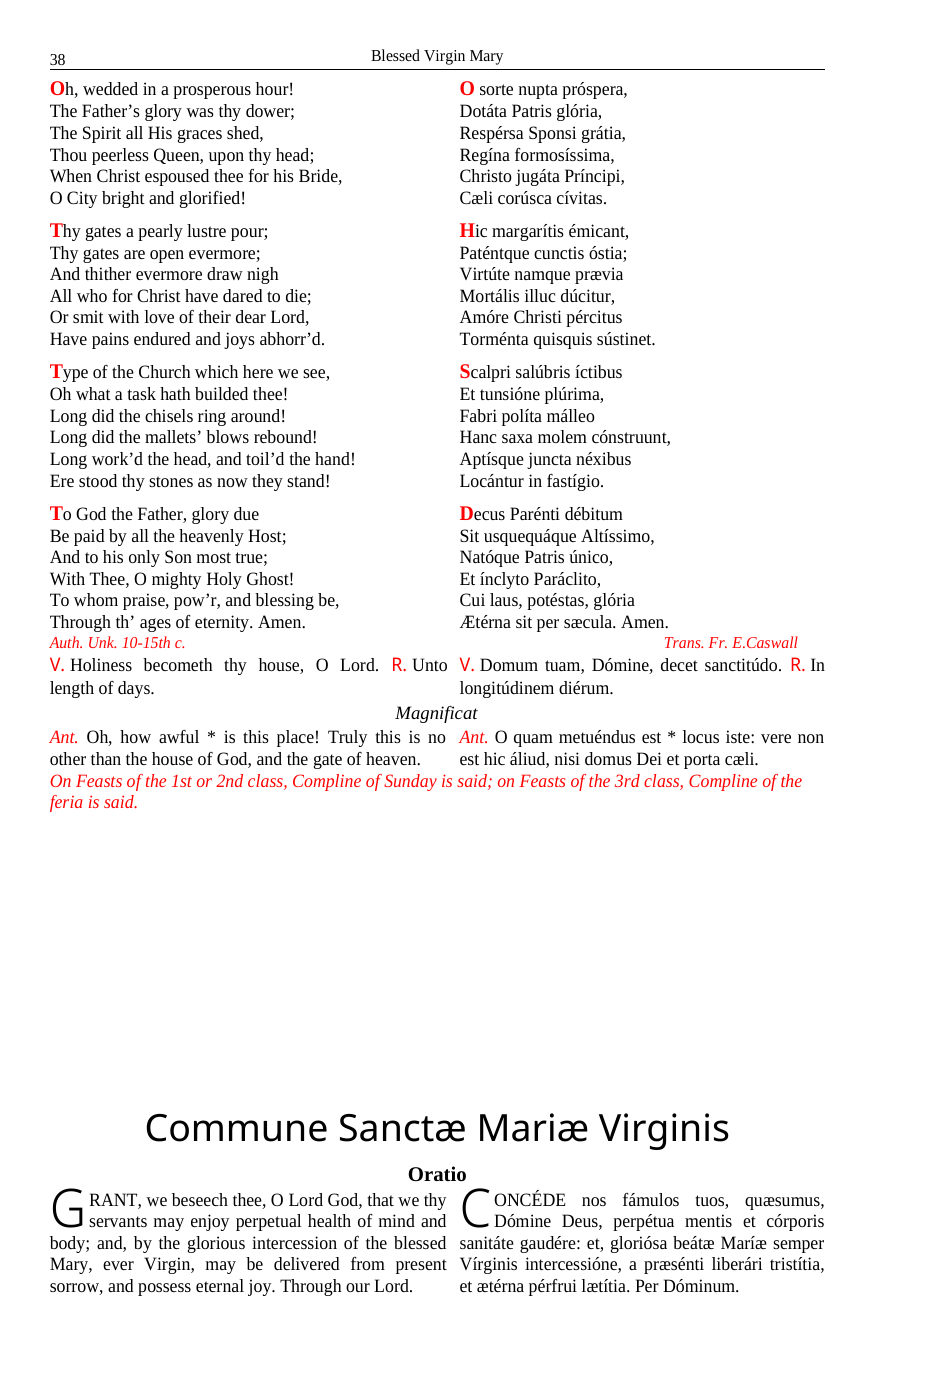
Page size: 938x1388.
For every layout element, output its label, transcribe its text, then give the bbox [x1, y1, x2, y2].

table_cell O sorte nupta próspera, Dotáta Patris glória, Respérsa Sponsi grátia, Regína formosíssima, Christo jugáta Príncipi, Cæli corúsca cívitas. [453, 76, 825, 208]
table_cell Hic margarítis émicant, Paténtque cunctis óstia; Virtúte namque prævia Mortális illuc dúcitur, Amóre Christi pércitus Torménta quisquis sústinet. [453, 218, 825, 349]
text Commune Sanctæ Mariæ Virginis [49, 1101, 825, 1152]
table_header Ant. O quam metuéndus est * locus iste: vere non est hic áliud, nisi domus Dei et porta cæli. [453, 726, 825, 769]
table_header CONCÉDE nos fámulos tuos, quæsumus, Dómine Deus, perpétua mentis et córporis sanitáte gaudére: et, gloriósa beátæ Maríæ semper Vírginis intercessióne, a præsénti liberári tristítia, et ætérna pérfrui lætítia. Per Dóminum. [453, 1189, 825, 1296]
text Magnificat [49, 702, 825, 723]
table_cell Oh, wedded in a prosperous hour! The Father’s glory was thy dower; The Spirit all His graces shed, Thou peerless Queen, upon thy head; When Christ espoused thee for his Bride, O City bright and glorified! [50, 76, 453, 208]
table_header V. Holiness becometh thy house, O Lord. R. Unto length of days. [50, 652, 453, 699]
table_cell [453, 208, 825, 218]
table_cell To God the Father, glory due Be paid by all the heavenly Host; And to his only Son most true; With Thee, O mighty Holy Ghost! To whom praise, pow’r, and blessing be, Through th’ ages of eternity. Amen. [50, 501, 453, 632]
table_cell [453, 350, 825, 359]
table_header GRANT, we beseech thee, O Lord God, that we thy servants may enjoy perpetual health of mind and body; and, by the glorious intercession of the blessed Mary, ever Virgin, may be delivered from present sorrow, and possess eternal joy. Through our Lord. [50, 1189, 453, 1296]
text Oratio [49, 1161, 825, 1186]
text On Feasts of the 1st or 2nd class, Compline of Sunday is said; on Feasts of the 3rd class, Compline of the feria is said. [49, 769, 825, 813]
table_cell Decus Parénti débitum Sit usquequáque Altíssimo, Natóque Patris único, Et ínclyto Paráclito, Cui laus, potéstas, glória Ætérna sit per sæcula. Amen. [453, 501, 825, 632]
table_cell [50, 208, 453, 218]
table_cell Scalpri salúbris íctibus Et tunsióne plúrima, Fabri políta málleo Hanc saxa molem cónstruunt, Aptísque juncta néxibus Locántur in fastígio. [453, 359, 825, 491]
table_cell [453, 491, 825, 501]
table_cell [50, 350, 453, 359]
table_cell [50, 491, 453, 501]
table_cell Thy gates a pearly lustre pour; Thy gates are open evermore; And thither evermore draw nigh All who for Christ have dared to die; Or smit with love of their dear Lord, Have pains endured and joys abhorr’d. [50, 218, 453, 349]
table_header V. Domum tuam, Dómine, decet sanctitúdo. R. In longitúdinem diérum. [453, 652, 825, 699]
table_header Ant. Oh, how awful * is this place! Truly this is no other than the house of God, and the gate of heaven. [50, 726, 453, 769]
table_cell Type of the Church which here we see, Oh what a task hath builded thee! Long did the chisels ring around! Long did the mallets’ blows rebound! Long work’d the head, and toil’d the hand! Ere stood thy stones as now they stand! [50, 359, 453, 491]
text Auth. Unk. 10-15th c. Trans. Fr. E.Caswall [49, 632, 825, 652]
